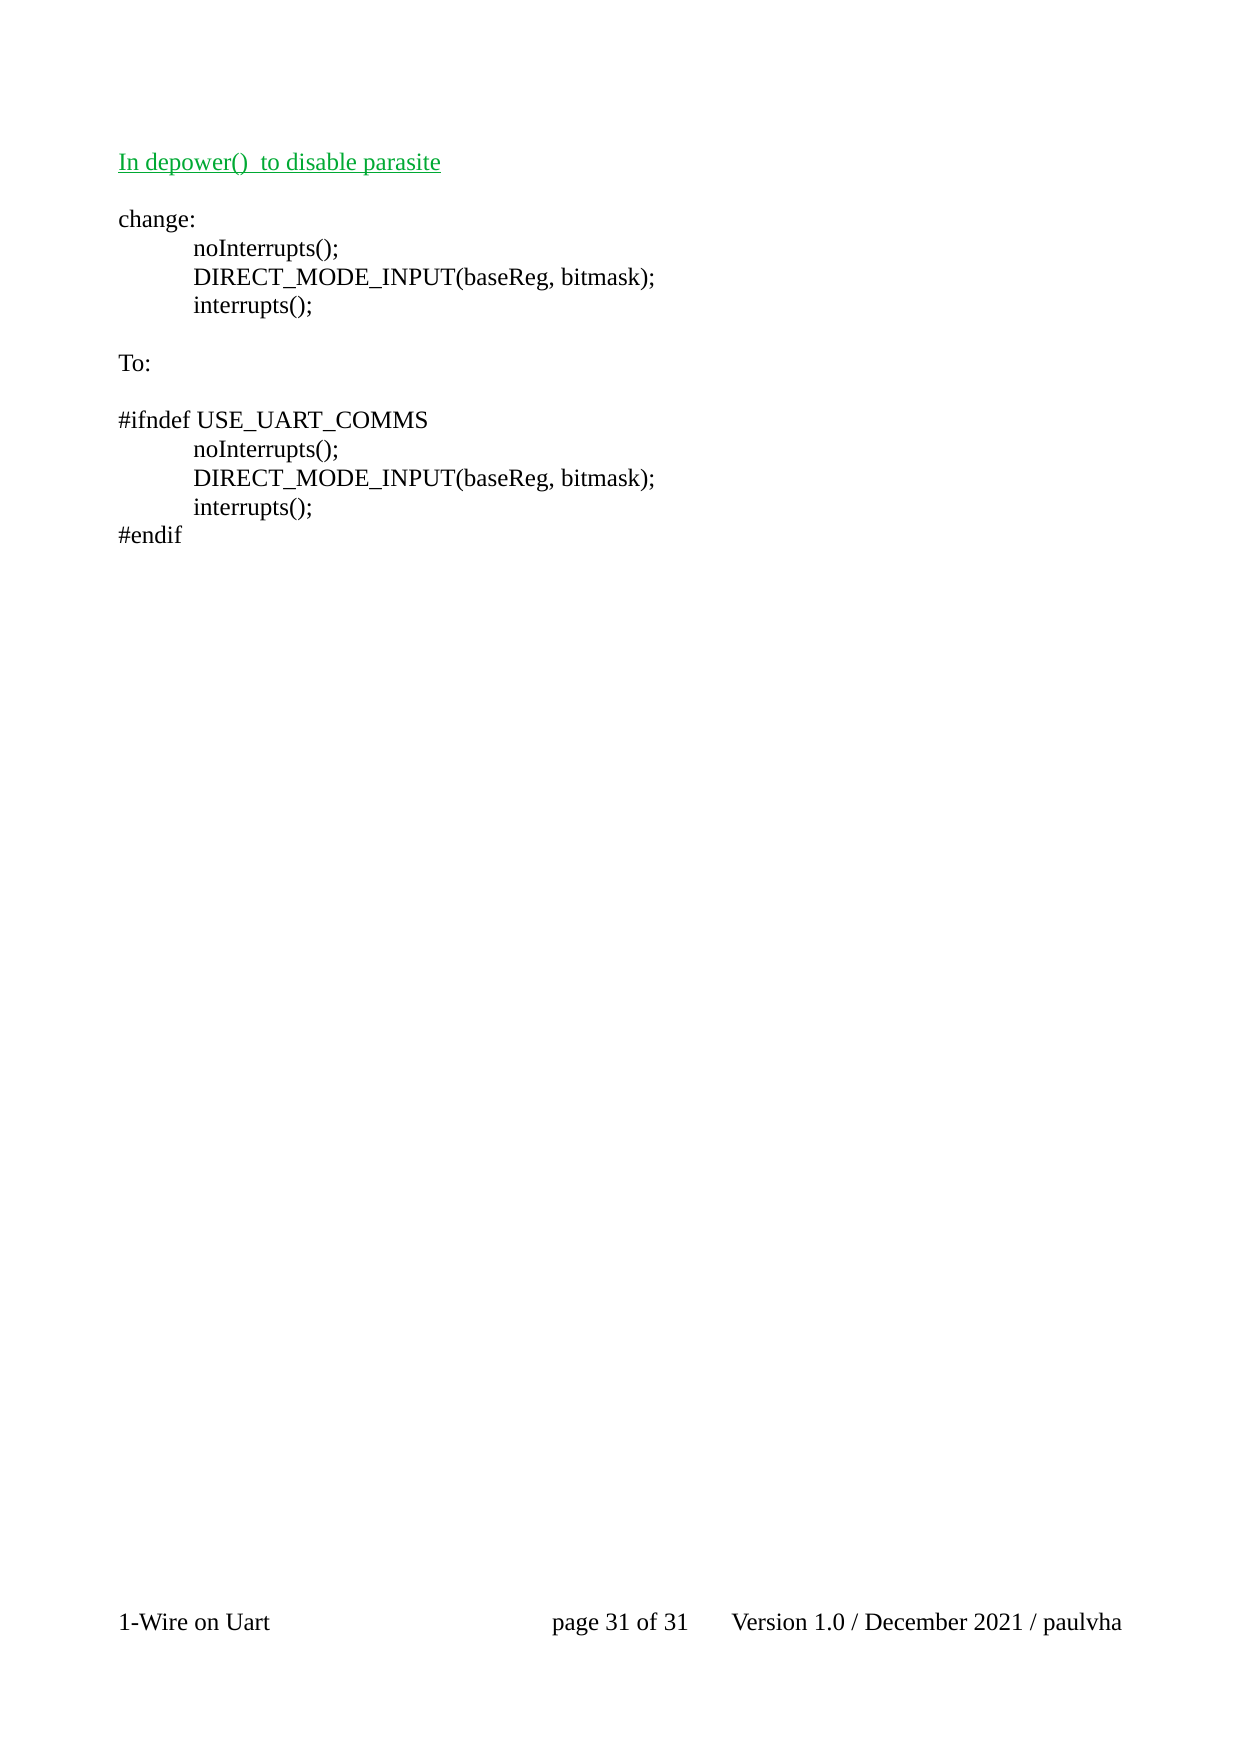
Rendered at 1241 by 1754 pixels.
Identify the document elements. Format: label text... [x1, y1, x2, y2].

text interrupts(); [118, 492, 1122, 521]
text #endif [118, 521, 1122, 549]
text DIRECT_MODE_INPUT(baseReg, bitmask); [118, 262, 1122, 291]
text change: [118, 204, 1122, 233]
text In depower() to disable parasite [118, 147, 1122, 176]
text interrupts(); [118, 291, 1122, 319]
text #ifndef USE_UART_COMMS [118, 406, 1122, 434]
text noInterrupts(); [118, 233, 1122, 262]
text DIRECT_MODE_INPUT(baseReg, bitmask); [118, 463, 1122, 492]
text noInterrupts(); [118, 434, 1122, 463]
text To: [118, 348, 1122, 377]
